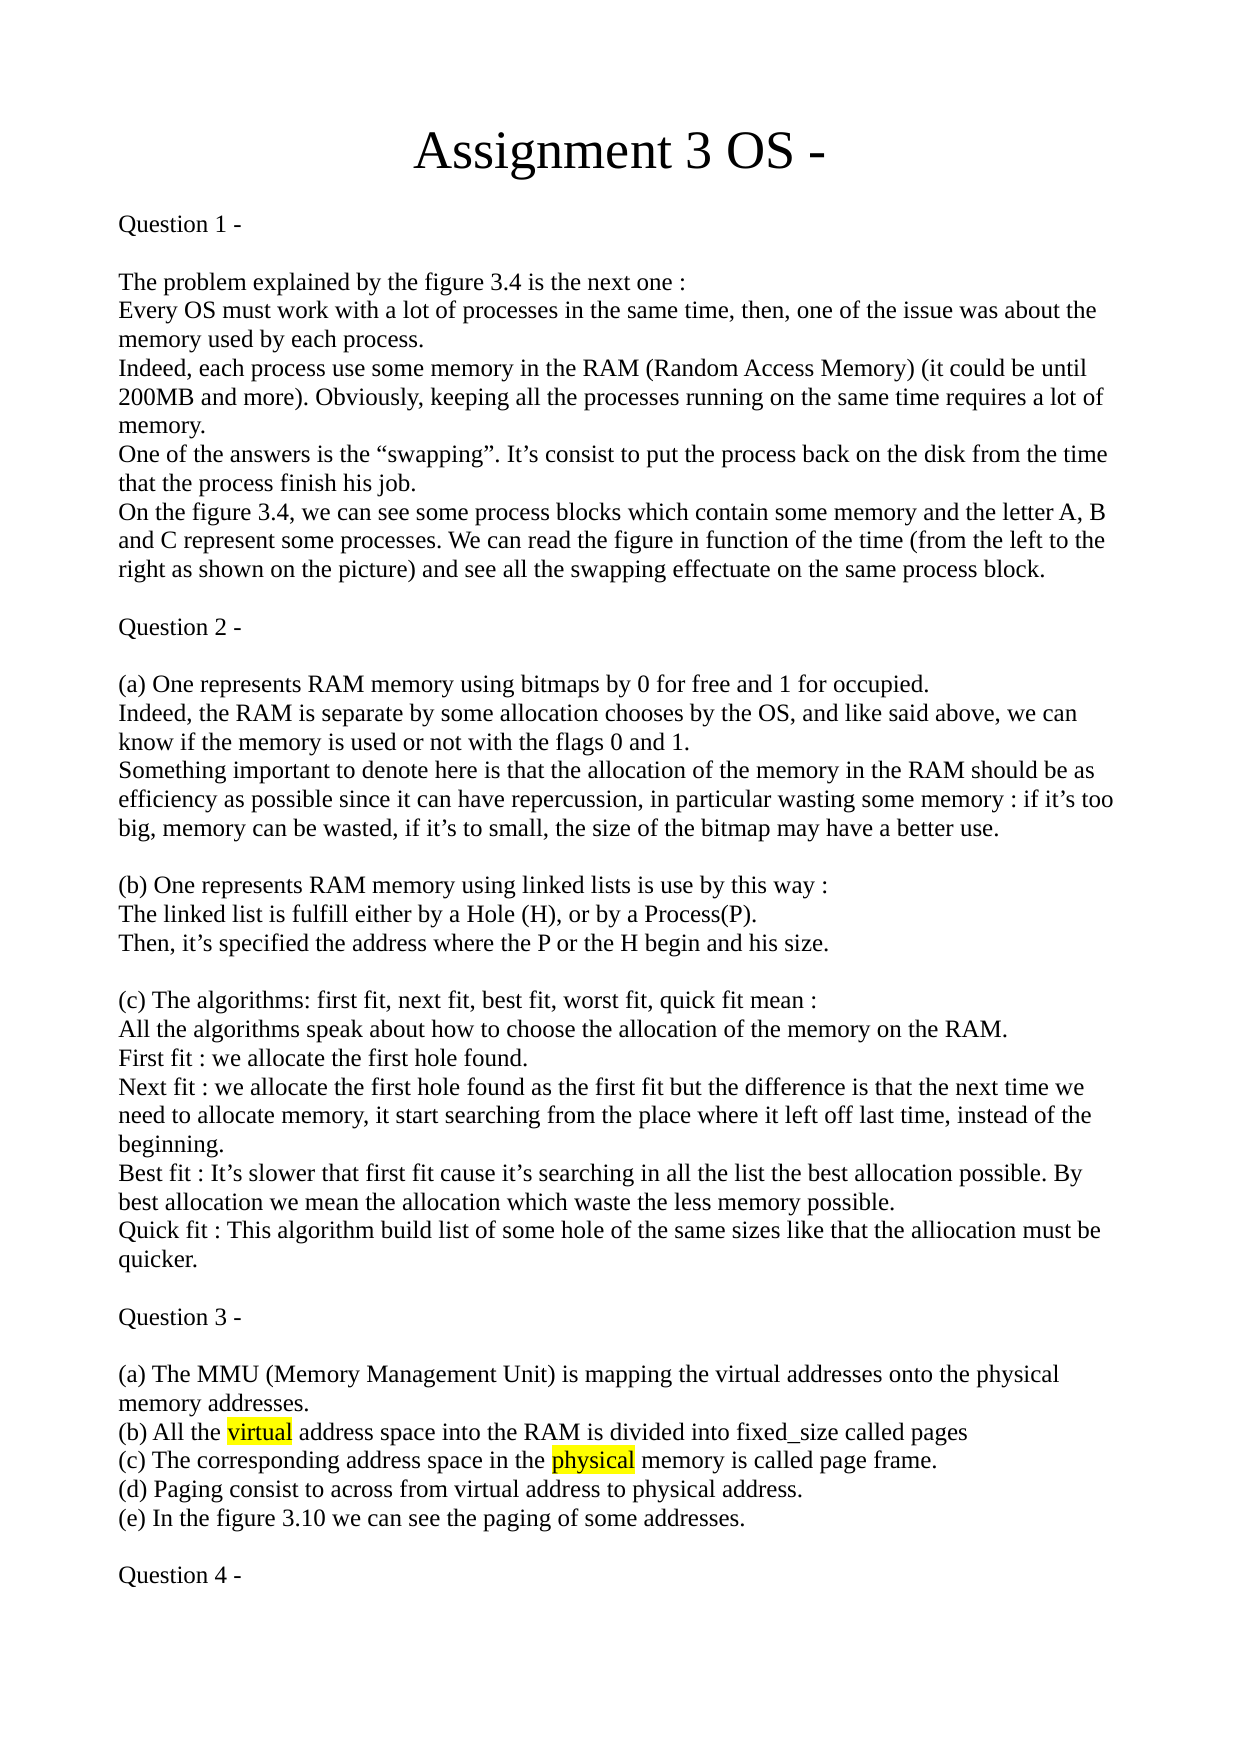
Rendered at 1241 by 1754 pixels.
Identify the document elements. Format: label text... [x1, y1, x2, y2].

text (c) The algorithms: first fit, next fit, best fit, worst fit, quick fit mean : [118, 985, 1122, 1014]
text The linked list is fulfill either by a Hole (H), or by a Process(P). [118, 899, 1122, 928]
text Question 2 - [118, 612, 1122, 640]
text Best fit : It’s slower that first fit cause it’s searching in all the list the best allocation possible. By best allocation we mean the allocation which waste the less memory possible. [118, 1158, 1122, 1215]
text On the figure 3.4, we can see some process blocks which contain some memory and the letter A, B and C represent some processes. We can read the figure in function of the time (from the left to the right as shown on the picture) and see all the swapping effectuate on the same process block. [118, 497, 1122, 583]
text One of the answers is the “swapping”. It’s consist to put the process back on the disk from the time that the process finish his job. [118, 439, 1122, 497]
text Assignment 3 OS - [118, 118, 1122, 180]
text (b) All the virtual address space into the RAM is divided into fixed_size called pages [118, 1417, 1122, 1445]
text (c) The corresponding address space in the physical memory is called page frame. [118, 1445, 1122, 1474]
text Every OS must work with a lot of processes in the same time, then, one of the issue was about the memory used by each process. [118, 295, 1122, 353]
text Question 3 - [118, 1302, 1122, 1330]
text (a) One represents RAM memory using bitmaps by 0 for free and 1 for occupied. [118, 669, 1122, 698]
text Indeed, the RAM is separate by some allocation chooses by the OS, and like said above, we can know if the memory is used or not with the flags 0 and 1. [118, 698, 1122, 755]
text Next fit : we allocate the first hole found as the first fit but the difference is that the next time we need to allocate memory, it start searching from the place where it left off last time, instead of the beginning. [118, 1072, 1122, 1158]
text Question 1 - [118, 209, 1122, 238]
text (a) The MMU (Memory Management Unit) is mapping the virtual addresses onto the physical memory addresses. [118, 1359, 1122, 1417]
text (e) In the figure 3.10 we can see the paging of some addresses. [118, 1503, 1122, 1532]
text (b) One represents RAM memory using linked lists is use by this way : [118, 870, 1122, 899]
text The problem explained by the figure 3.4 is the next one : [118, 267, 1122, 295]
text All the algorithms speak about how to choose the allocation of the memory on the RAM. [118, 1014, 1122, 1043]
text Something important to denote here is that the allocation of the memory in the RAM should be as efficiency as possible since it can have repercussion, in particular wasting some memory : if it’s too big, memory can be wasted, if it’s to small, the size of the bitmap may have a better use. [118, 755, 1122, 842]
text Then, it’s specified the address where the P or the H begin and his size. [118, 928, 1122, 957]
text Indeed, each process use some memory in the RAM (Random Access Memory) (it could be until 200MB and more). Obviously, keeping all the processes running on the same time requires a lot of memory. [118, 353, 1122, 439]
text Quick fit : This algorithm build list of some hole of the same sizes like that the alliocation must be quicker. [118, 1215, 1122, 1273]
text First fit : we allocate the first hole found. [118, 1043, 1122, 1072]
text Question 4 - [118, 1560, 1122, 1589]
text (d) Paging consist to across from virtual address to physical address. [118, 1474, 1122, 1503]
